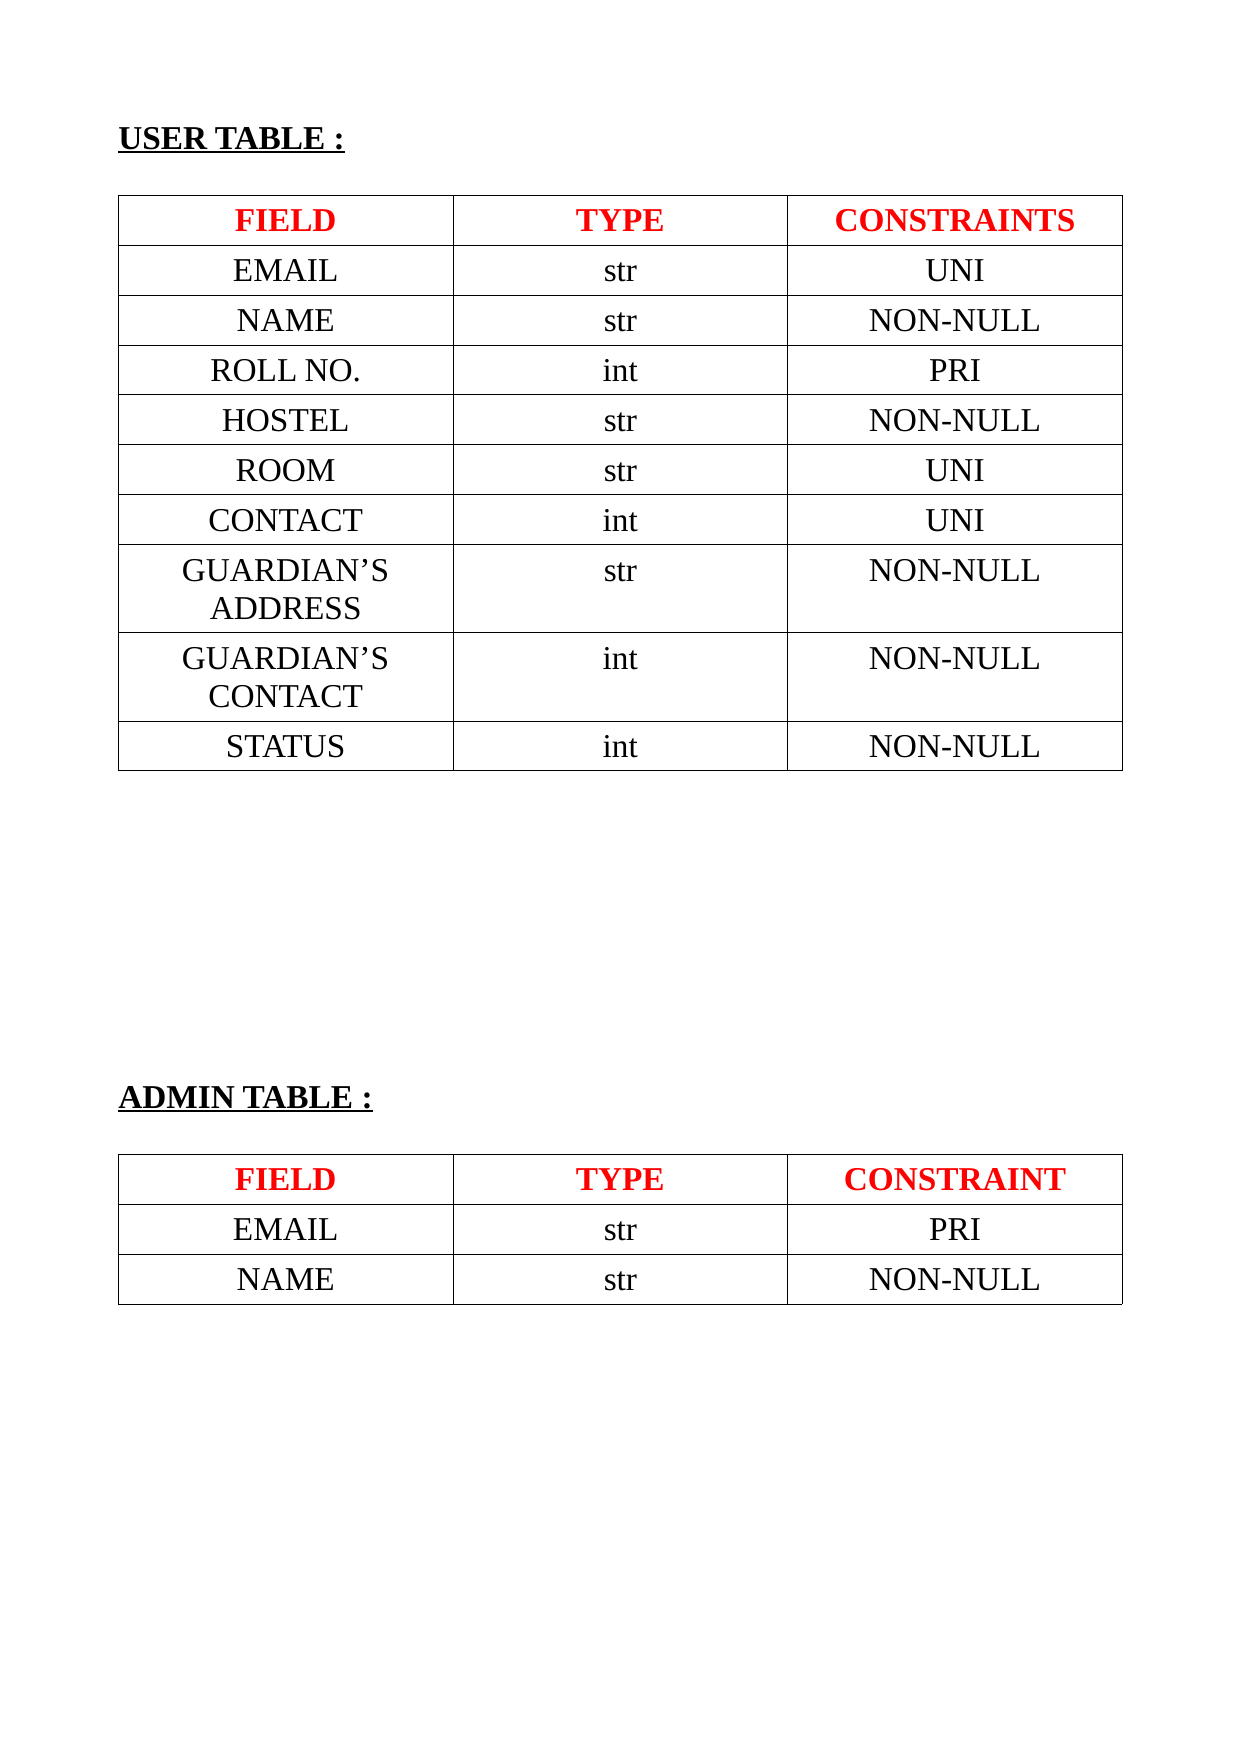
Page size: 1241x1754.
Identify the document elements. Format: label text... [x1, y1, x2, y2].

table_header CONSTRAINT [788, 1155, 1122, 1204]
table_cell UNI [788, 445, 1122, 494]
text ADMIN TABLE : [118, 1077, 1122, 1116]
table_cell int [454, 722, 787, 770]
table_cell STATUS [119, 722, 453, 770]
table_cell int [454, 633, 787, 721]
table_cell str [454, 445, 787, 494]
table_cell NON-NULL [788, 395, 1122, 444]
table_cell GUARDIAN’S ADDRESS [119, 545, 453, 632]
table_cell int [454, 495, 787, 544]
table_cell str [454, 246, 787, 294]
table_cell NON-NULL [788, 722, 1122, 770]
table_cell EMAIL [119, 246, 453, 294]
table_cell EMAIL [119, 1205, 453, 1254]
table_cell str [454, 1205, 787, 1254]
table_cell str [454, 1255, 787, 1303]
table_cell ROOM [119, 445, 453, 494]
table_header TYPE [454, 1155, 787, 1204]
table_cell NON-NULL [788, 1255, 1122, 1303]
table_cell str [454, 395, 787, 444]
table_cell UNI [788, 495, 1122, 544]
text USER TABLE : [118, 118, 1122, 156]
table_cell NON-NULL [788, 633, 1122, 721]
table_cell NON-NULL [788, 296, 1122, 344]
table_cell ROLL NO. [119, 346, 453, 394]
table_header CONSTRAINTS [788, 196, 1122, 245]
table_header TYPE [454, 196, 787, 245]
table_cell NAME [119, 1255, 453, 1303]
table_cell UNI [788, 246, 1122, 294]
table_cell NAME [119, 296, 453, 344]
table_header FIELD [119, 1155, 453, 1204]
table_header FIELD [119, 196, 453, 245]
table_cell CONTACT [119, 495, 453, 544]
table_cell NON-NULL [788, 545, 1122, 632]
table_cell GUARDIAN’S CONTACT [119, 633, 453, 721]
table_cell PRI [788, 1205, 1122, 1254]
table_cell str [454, 296, 787, 344]
table_cell HOSTEL [119, 395, 453, 444]
table_cell str [454, 545, 787, 632]
table_cell PRI [788, 346, 1122, 394]
table_cell int [454, 346, 787, 394]
